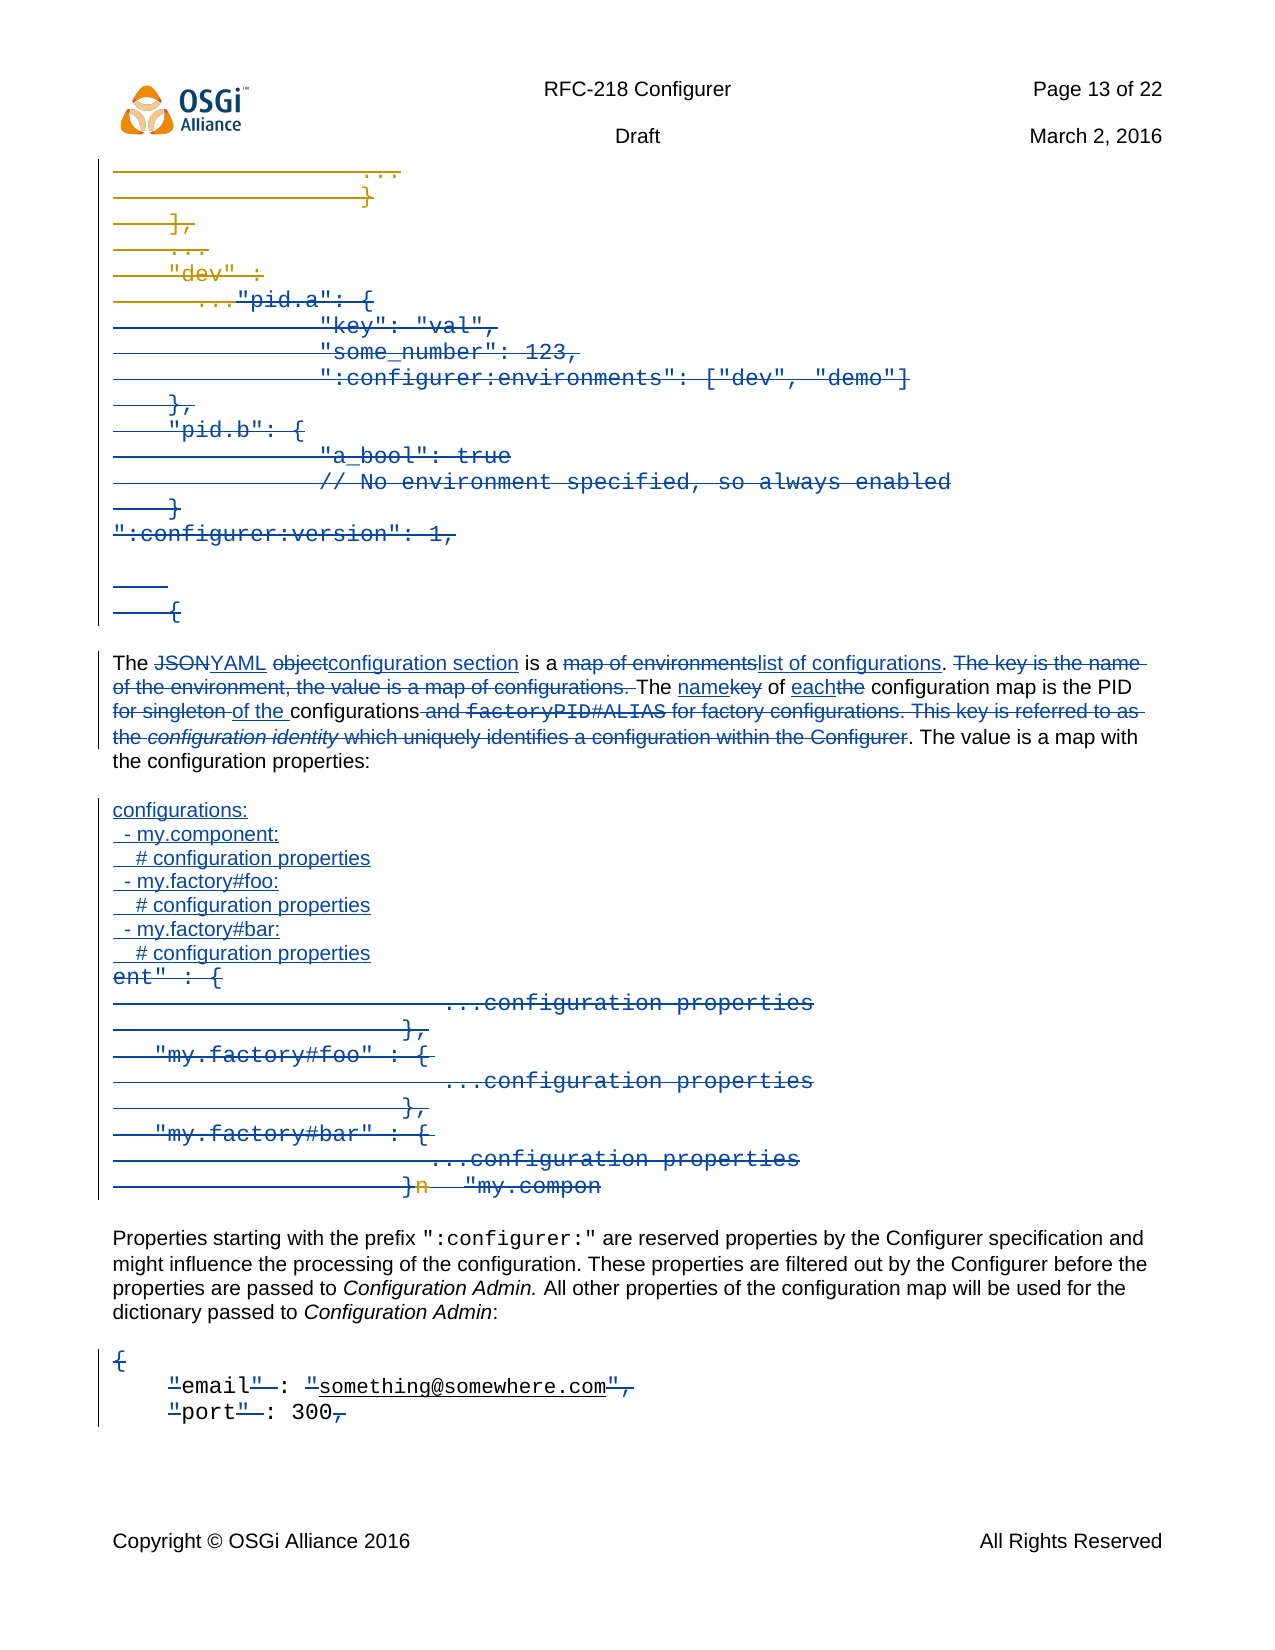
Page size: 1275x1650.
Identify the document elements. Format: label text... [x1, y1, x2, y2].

text The YAML configuration section is a list of configurations. The name of each configuration map is the PID of the configurations. The value is a map with the configuration properties: [112, 651, 1162, 772]
text email: something@somewhere.com port: 300 :configurer:ranking: 12 [112, 1349, 1162, 1427]
text configurations: - my.component: # configuration properties - my.factory#foo: # configuration properties - my.factory#bar: # configuration properties Properties starting with the prefix ":configurer:" are reserved properties by the Configurer specification and might influence the processing of the configuration. These properties are filtered out by the Configurer before the properties are passed to Configuration Admin. All other properties of the configuration map will be used for the dictionary passed to Configuration Admin: [112, 797, 1162, 1324]
picture [113, 78, 257, 142]
